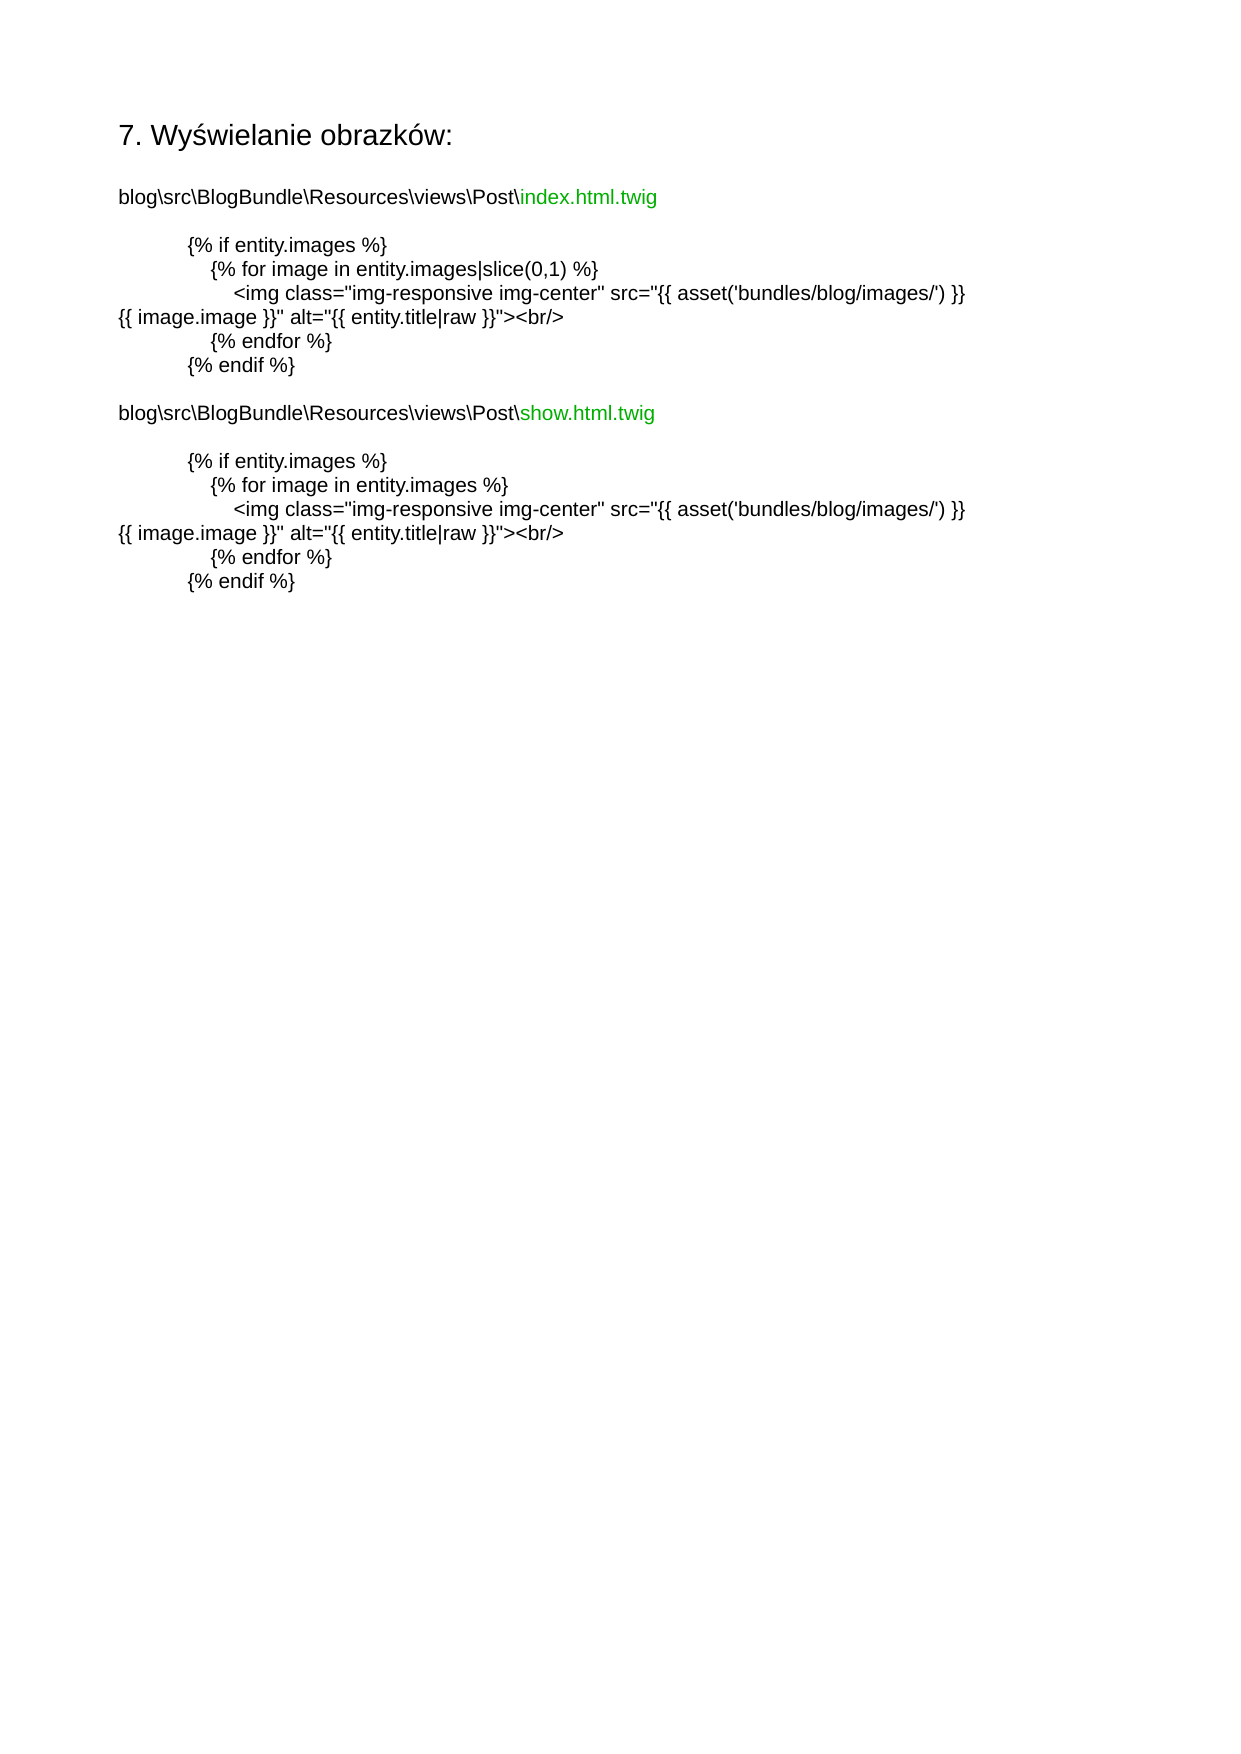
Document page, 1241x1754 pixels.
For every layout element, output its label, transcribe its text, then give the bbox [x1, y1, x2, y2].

text {% for image in entity.images %} [118, 473, 1122, 497]
text {% endfor %} [118, 329, 1122, 353]
text {% if entity.images %} [118, 233, 1122, 257]
text {% endif %} [118, 568, 1122, 592]
text {% if entity.images %} [118, 449, 1122, 473]
text blog\src\BlogBundle\Resources\views\Post\index.html.twig [118, 185, 1122, 209]
text {% for image in entity.images|slice(0,1) %} [118, 257, 1122, 281]
text blog\src\BlogBundle\Resources\views\Post\show.html.twig [118, 401, 1122, 425]
text <img class="img-responsive img-center" src="{{ asset('bundles/blog/images/') }}{{ image.image }}" alt="{{ entity.title|raw }}"><br/> [118, 497, 1122, 544]
text {% endif %} [118, 353, 1122, 377]
text 7. Wyświelanie obrazków: [118, 118, 1122, 152]
text <img class="img-responsive img-center" src="{{ asset('bundles/blog/images/') }}{{ image.image }}" alt="{{ entity.title|raw }}"><br/> [118, 281, 1122, 329]
text {% endfor %} [118, 544, 1122, 568]
